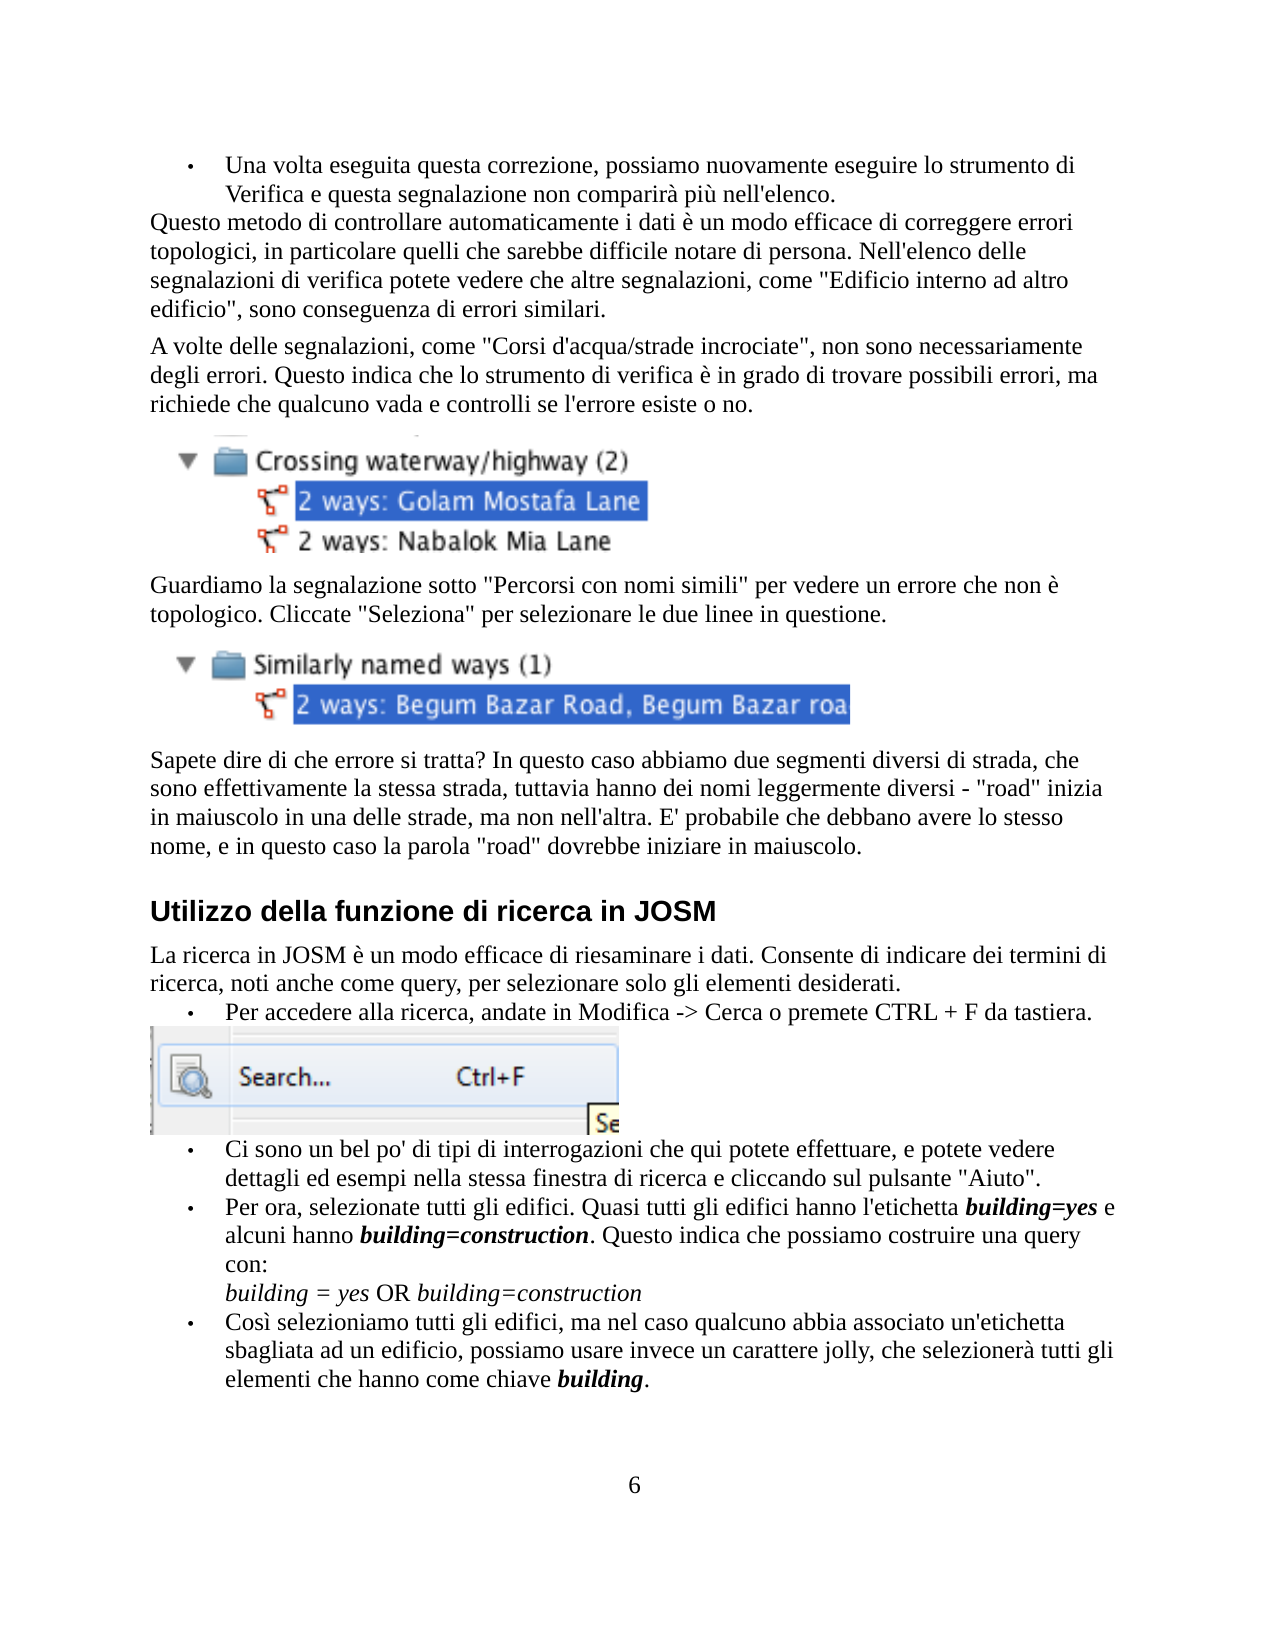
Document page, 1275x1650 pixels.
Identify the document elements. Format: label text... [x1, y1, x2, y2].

text Guardiamo la segnalazione sotto "Percorsi con nomi simili" per vedere un errore che non è topologico. Cliccate "Seleziona" per selezionare le due linee in questione. [150, 570, 1125, 628]
subtitle Utilizzo della funzione di ricerca in JOSM [150, 894, 1125, 927]
text Sapete dire di che errore si tratta? In questo caso abbiamo due segmenti diversi di strada, che sono effettivamente la stessa strada, tuttavia hanno dei nomi leggermente diversi - "road" inizia in maiuscolo in una delle strade, ma non nell'altra. E' probabile che debbano avere lo stesso nome, e in questo caso la parola "road" dovrebbe iniziare in maiuscolo. [150, 745, 1125, 860]
list Per ora, selezionate tutti gli edifici. Quasi tutti gli edifici hanno l'etichetta building=yes e alcuni hanno building=construction. Questo indica che possiamo costruire una query con: [187, 1192, 1125, 1278]
list Così selezioniamo tutti gli edifici, ma nel caso qualcuno abbia associato un'etichetta sbagliata ad un edificio, possiamo usare invece un carattere jolly, che selezionerà tutti gli elementi che hanno come chiave building. [187, 1307, 1125, 1393]
list Una volta eseguita questa correzione, possiamo nuovamente eseguire lo strumento di Verifica e questa segnalazione non comparirà più nell'elenco. [187, 150, 1125, 207]
list building = yes OR building=construction [187, 1278, 1125, 1307]
picture [150, 645, 851, 727]
text Questo metodo di controllare automaticamente i dati è un modo efficace di correggere errori topologici, in particolare quelli che sarebbe difficile notare di persona. Nell'elenco delle segnalazioni di verifica potete vedere che altre segnalazioni, come "Edificio interno ad altro edificio", sono conseguenza di errori similari. [150, 207, 1125, 322]
picture [150, 435, 690, 553]
text A volte delle segnalazioni, come "Corsi d'acqua/strade incrociate", non sono necessariamente degli errori. Questo indica che lo strumento di verifica è in grado di trovare possibili errori, ma richiede che qualcuno vada e controlli se l'errore esiste o no. [150, 331, 1125, 418]
picture [150, 1026, 619, 1135]
list Per accedere alla ricerca, andate in Modifica -> Cerca o premete CTRL + F da tastiera. [187, 997, 1125, 1026]
text La ricerca in JOSM è un modo efficace di riesaminare i dati. Consente di indicare dei termini di ricerca, noti anche come query, per selezionare solo gli elementi desiderati. [150, 940, 1125, 997]
list Ci sono un bel po' di tipi di interrogazioni che qui potete effettuare, e potete vedere dettagli ed esempi nella stessa finestra di ricerca e cliccando sul pulsante "Aiuto". [187, 1134, 1125, 1192]
